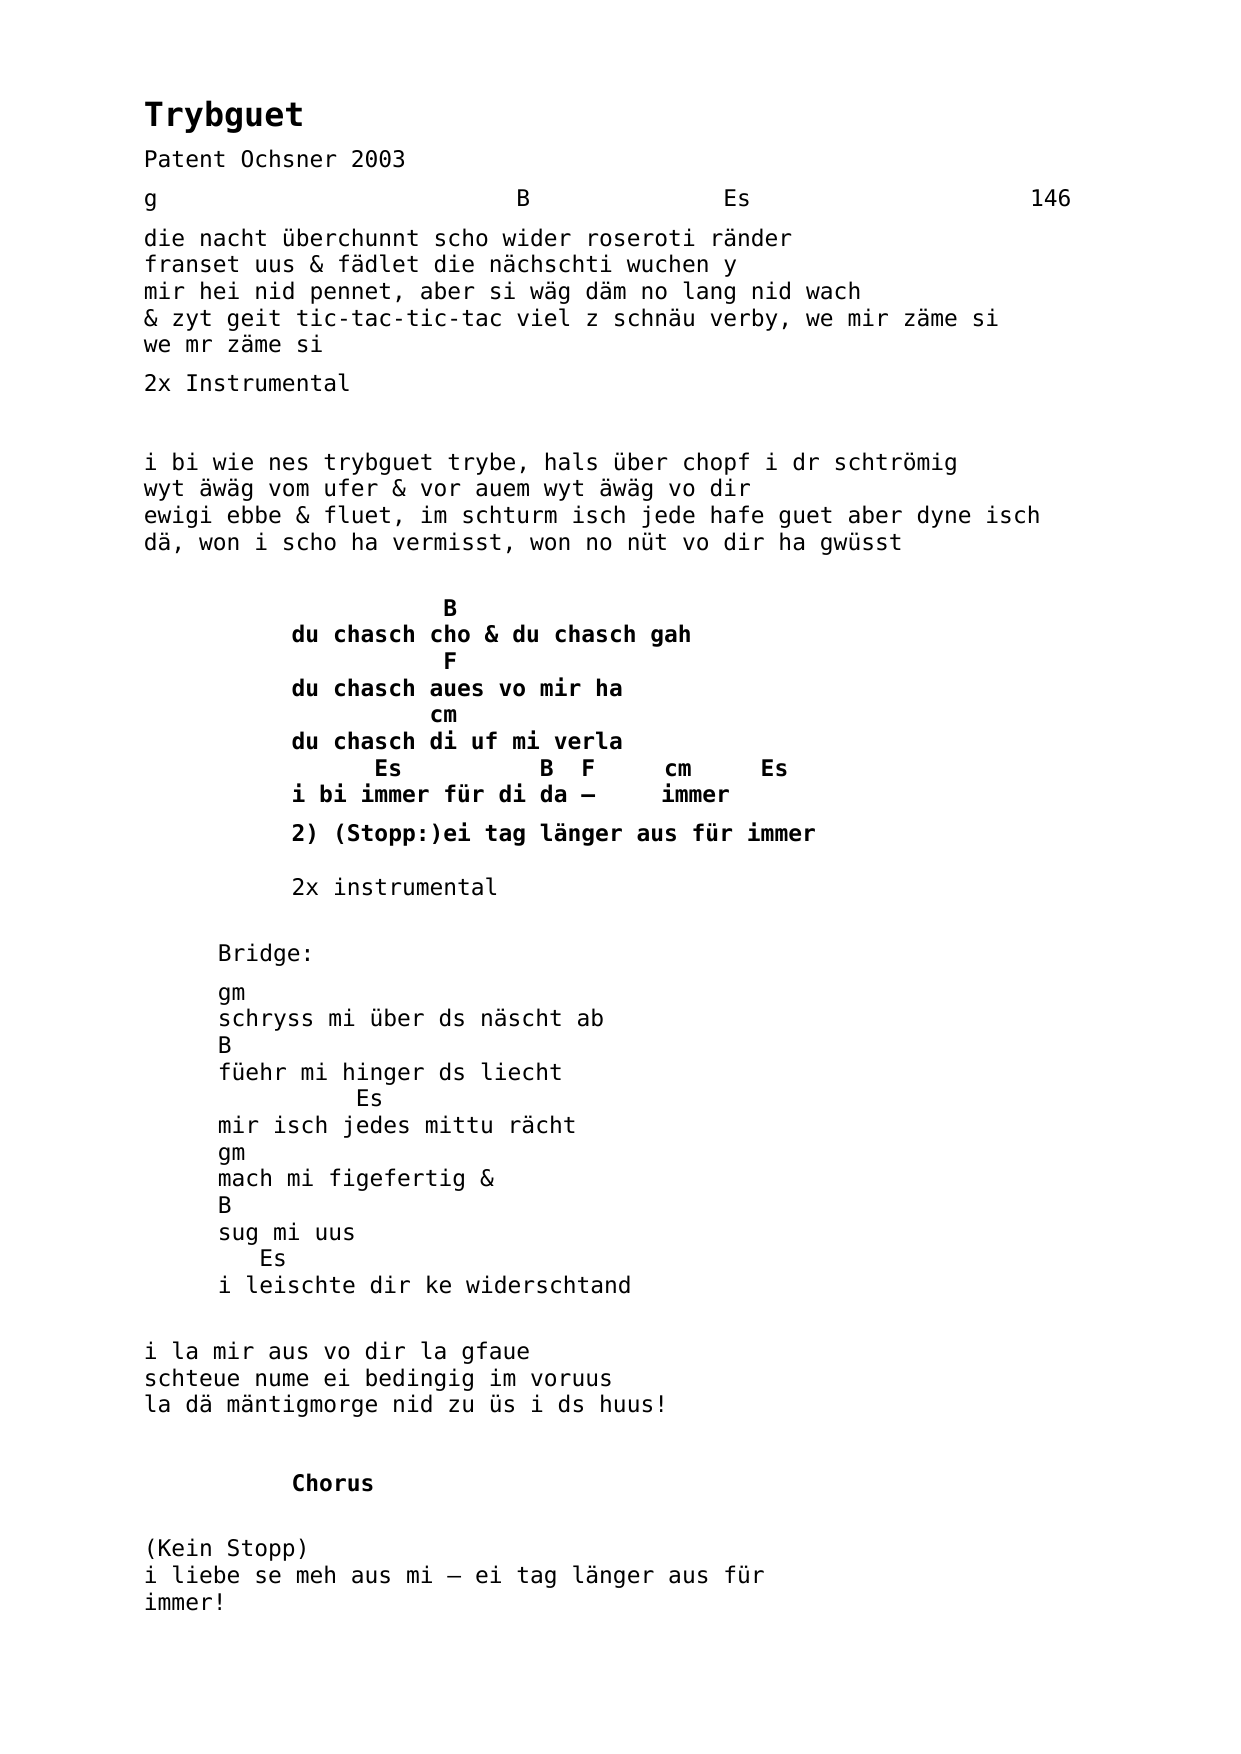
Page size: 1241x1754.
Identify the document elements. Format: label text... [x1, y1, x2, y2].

text i la mir aus vo dir la gfaue schteue nume ei bedingig im voruus la dä mäntigmorge nid zu üs i ds huus! [144, 1311, 1123, 1418]
text gm schryss mi über ds näscht ab B füehr mi hinger ds liecht Es mir isch jedes mittu rächt gm mach mi figefertig & B sug mi uus Es i leischte dir ke widerschtand [218, 979, 1123, 1299]
text Patent Ochsner 2003 [144, 146, 1123, 173]
text 2x Instrumental [144, 371, 1123, 397]
text (Kein Stopp) i liebe se meh aus mi – ei tag länger aus für immer! [144, 1509, 1123, 1616]
text Bridge: [218, 913, 1123, 966]
text g B Es 146 [144, 186, 1123, 212]
text Trybguet [144, 95, 1123, 134]
text die nacht überchunnt scho wider roseroti ränder franset uus & fädlet die nächschti wuchen y mir hei nid pennet, aber si wäg däm no lang nid wach & zyt geit tic-tac-tic-tac viel z schnäu verby, we mir zäme si we mr zäme si [144, 225, 1123, 358]
text 2) (Stopp:)ei tag länger aus für immer 2x instrumental [291, 821, 1123, 901]
text B du chasch cho & du chasch gah F du chasch aues vo mir ha cm du chasch di uf mi verla Es B F cm Es i bi immer für di da – immer [291, 595, 1123, 808]
text Chorus [144, 1470, 1123, 1496]
text i bi wie nes trybguet trybe, hals über chopf i dr schtrömig wyt äwäg vom ufer & vor auem wyt äwäg vo dir ewigi ebbe & fluet, im schturm isch jede hafe guet aber dyne isch dä, won i scho ha vermisst, won no nüt vo dir ha gwüsst [144, 449, 1123, 582]
